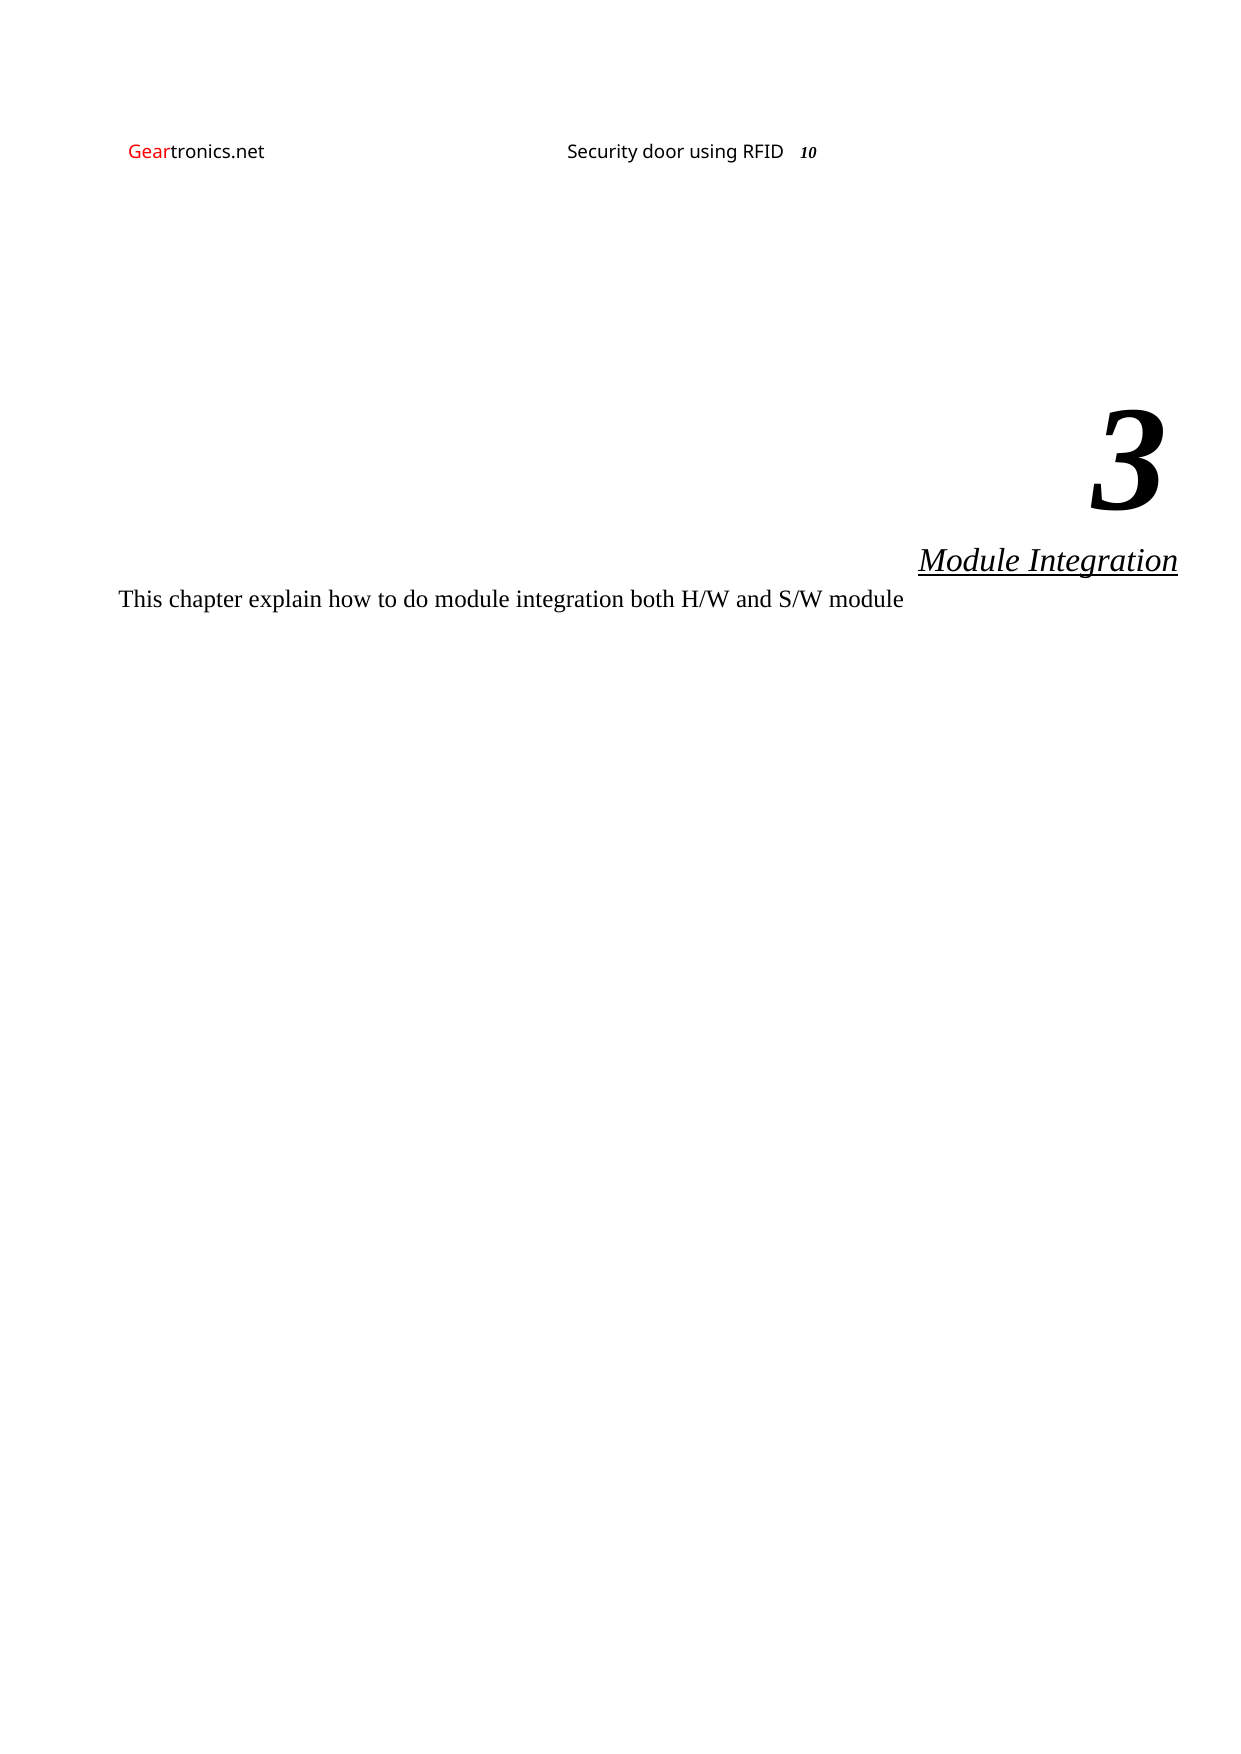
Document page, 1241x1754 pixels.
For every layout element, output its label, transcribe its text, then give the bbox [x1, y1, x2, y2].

text This chapter explain how to do module integration both H/W and S/W module [118, 585, 1181, 612]
text 3 [118, 376, 1181, 542]
title Module Integration [118, 542, 1181, 579]
